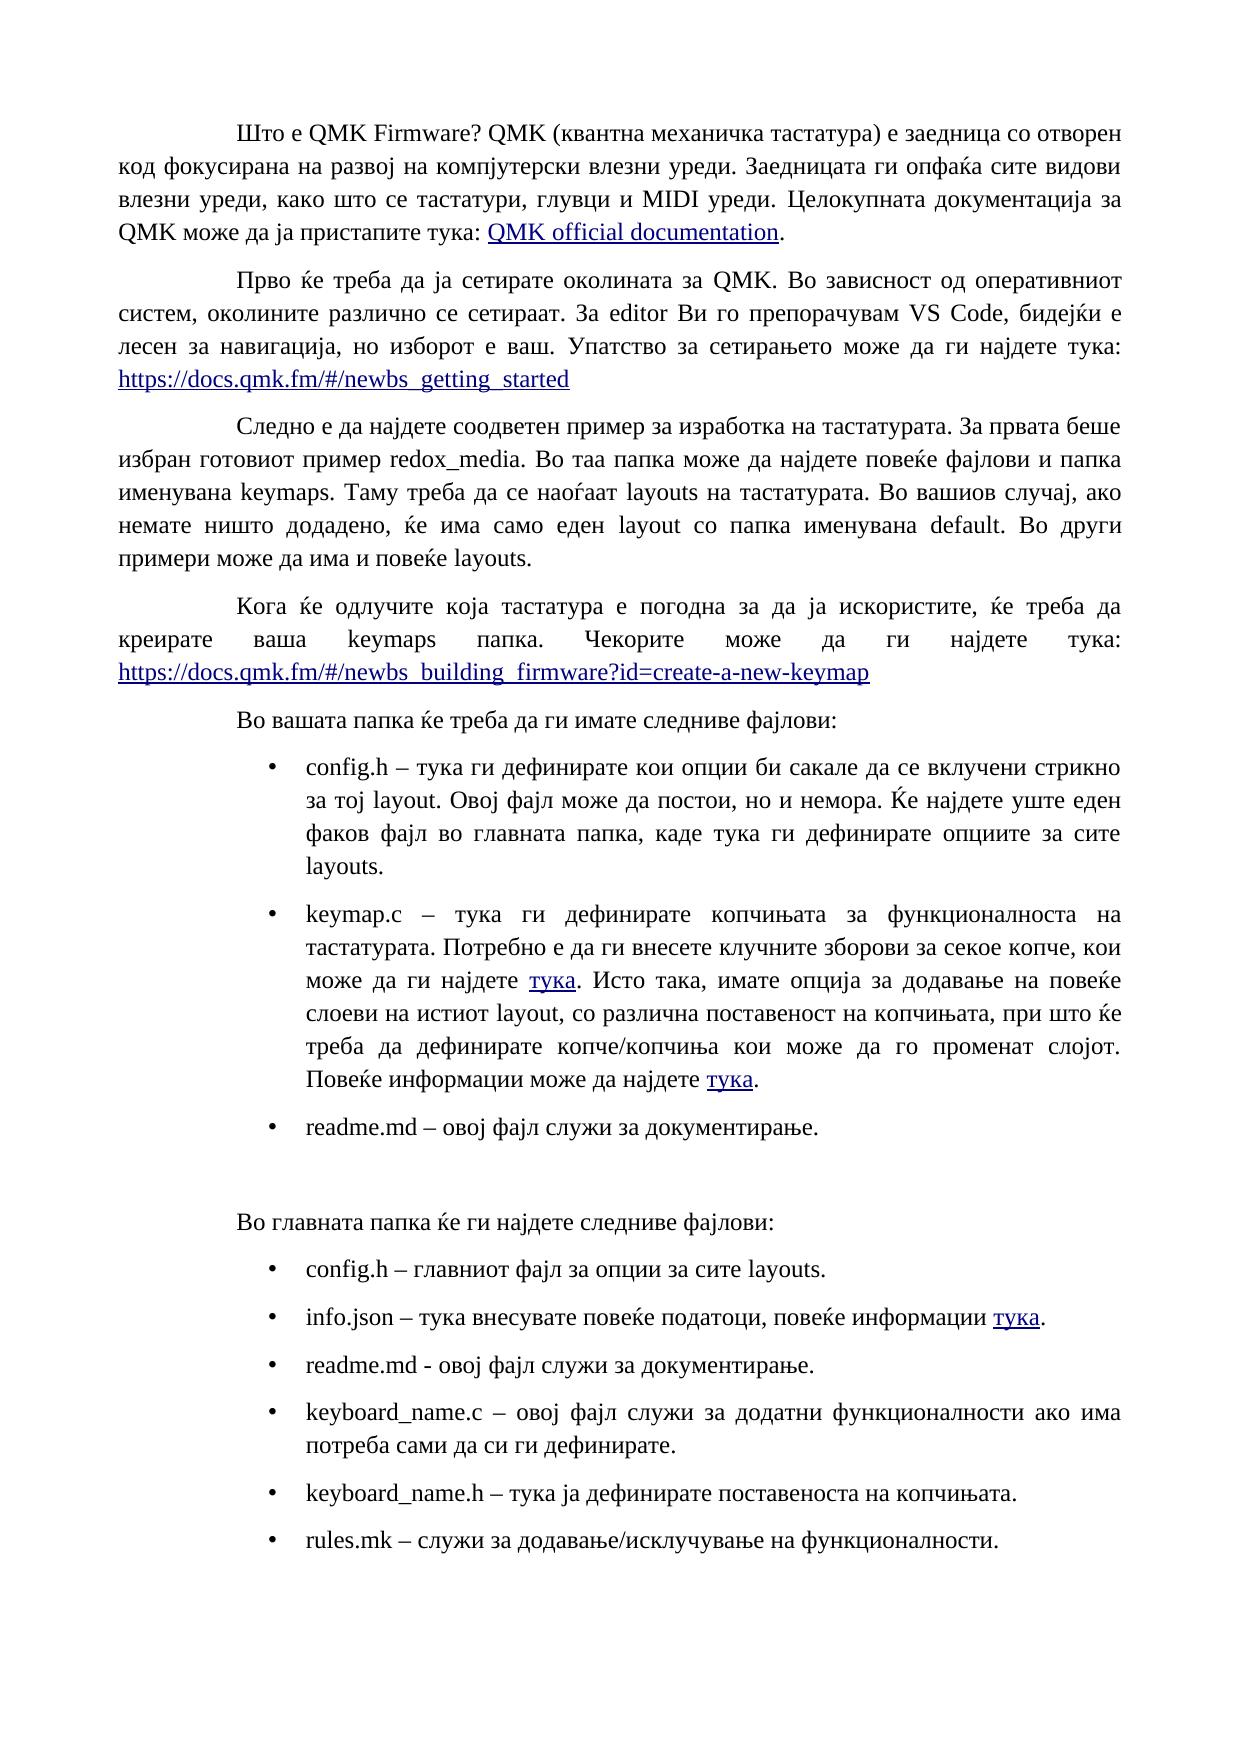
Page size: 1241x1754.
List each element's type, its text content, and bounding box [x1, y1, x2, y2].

text Во вашата папка ќе треба да ги имате следниве фајлови: [118, 705, 1122, 733]
list keyboard_name.c – овој фајл служи за додатни функционалности ако има потреба сами да си ги дефинирате. [268, 1397, 1122, 1459]
list readme.md - овој фајл служи за документирање. [268, 1350, 1122, 1378]
text Кога ќе одлучите која тастатура е погодна за да ја искористите, ќе треба да креирате ваша keymaps папка. Чекорите може да ги најдете тука: https://docs.qmk.fm/#/newbs_building_firmware?id=create-a-new-keymap [118, 591, 1122, 686]
list keyboard_name.h – тука ја дефинирате поставеноста на копчињата. [268, 1478, 1122, 1507]
list rules.mk – служи за додавање/исклучување на функционалности. [268, 1526, 1122, 1554]
list keymap.c – тука ги дефинирате копчињата за функционалноста на тастатурата. Потребно е да ги внесете клучните зборови за секое копче, кои може да ги најдете тука. Исто така, имате опција за додавање на повеќе слоеви на истиот layout, со различна поставеност на копчињата, при што ќе треба да дефинирате копче/копчиња кои може да го променат слојот. Повеќе информации може да најдете тука. [268, 899, 1122, 1093]
text Следно е да најдете соодветен пример за изработка на тастатурата. За првата беше избран готовиот пример redox_media. Во таа папка може да најдете повеќе фајлови и папка именувана keymaps. Таму треба да се наоѓаат layouts на тастатурата. Во вашиов случај, ако немате ништо додадено, ќе има само еден layout со папка именувана default. Во други примери може да има и повеќе layouts. [118, 411, 1122, 572]
text Што е QMK Firmware? QMK (квантна механичка тастатура) е заедница со отворен код фокусирана на развој на компјутерски влезни уреди. Заедницата ги опфаќа сите видови влезни уреди, како што се тастатури, глувци и MIDI уреди. Целокупната документација за QMK може да ја пристапите тука: QMK official documentation. [118, 118, 1122, 246]
list readme.md – овој фајл служи за документирање. [268, 1112, 1122, 1141]
text Во главната папка ќе ги најдете следниве фајлови: [118, 1207, 1122, 1236]
list info.json – тука внесувате повеќе податоци, повеќе информации тука. [268, 1302, 1122, 1331]
text Прво ќе треба да ја сетирате околината за QMK. Во зависност од оперативниот систем, околините различно се сетираат. За editor Ви го препорачувам VS Code, бидејќи е лесен за навигација, но изборот е ваш. Упатство за сетирањето може да ги најдете тука: https://docs.qmk.fm/#/newbs_getting_started [118, 265, 1122, 393]
list config.h – главниот фајл за опции за сите layouts. [268, 1254, 1122, 1283]
list config.h – тука ги дефинирате кои опции би сакале да се вклучени стрикно за тој layout. Овој фајл може да постои, но и немора. Ќе најдете уште еден факов фајл во главната папка, каде тука ги дефинирате опциите за сите layouts. [268, 752, 1122, 880]
